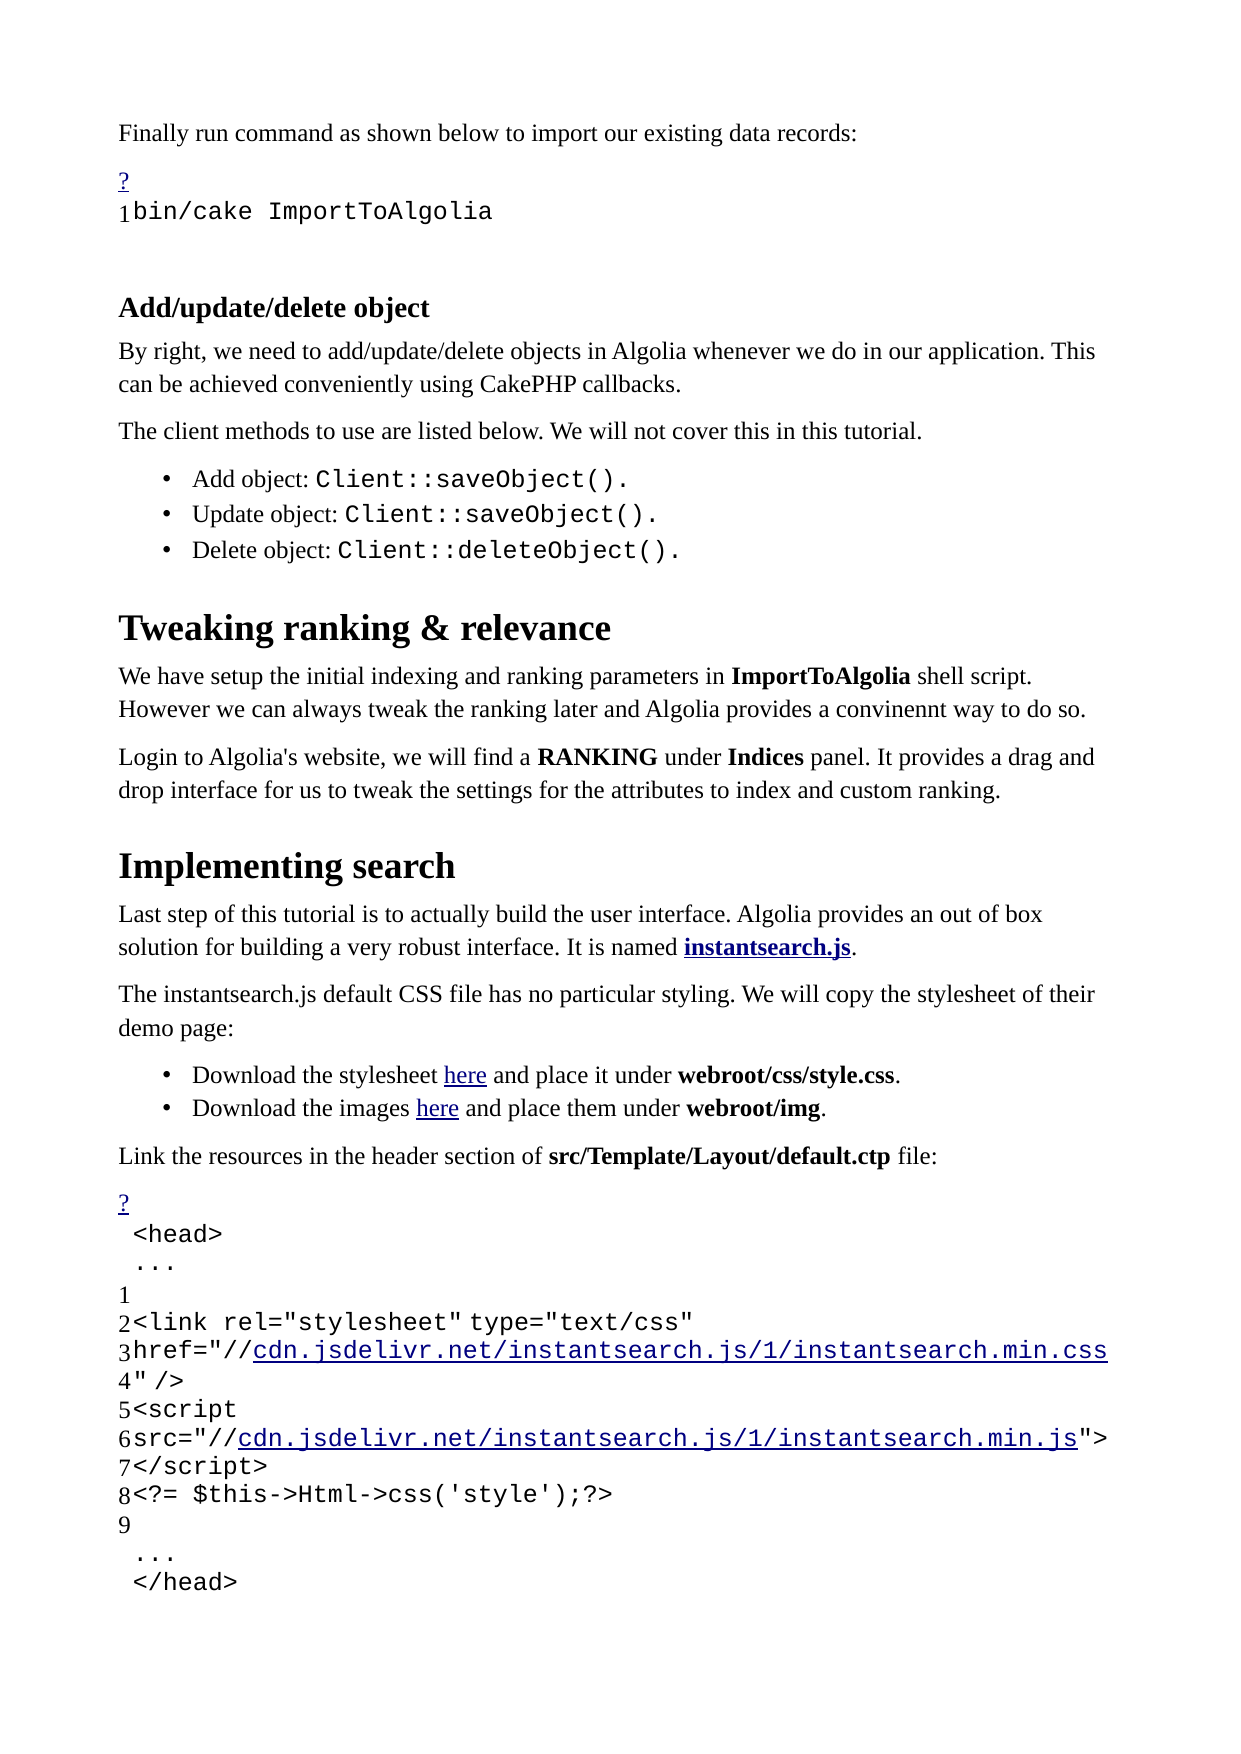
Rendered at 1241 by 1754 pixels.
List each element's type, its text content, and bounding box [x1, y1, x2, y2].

list Download the stylesheet here and place it under webroot/css/style.css. [162, 1060, 1122, 1089]
list Delete object: Client::deleteObject(). [162, 535, 1122, 566]
table_header 1 2 3 4 5 6 7 8 9 [118, 1221, 133, 1598]
list Update object: Client::saveObject(). [162, 499, 1122, 530]
text By right, we need to add/update/delete objects in Algolia whenever we do in our application. This can be achieved conveniently using CakePHP callbacks. [118, 336, 1122, 397]
text Link the resources in the header section of src/Template/Layout/default.ctp file: [118, 1141, 1122, 1169]
table_header 1 [118, 199, 133, 227]
text Last step of this tutorial is to actually build the user interface. Algolia provides an out of box solution for building a very robust interface. It is named instantsearch.js. [118, 899, 1122, 961]
list Add object: Client::saveObject(). [162, 464, 1122, 495]
subtitle Implementing search [118, 843, 1122, 886]
text We have setup the initial indexing and ranking parameters in ImportToAlgolia shell script. However we can always tweak the ranking later and Algolia provides a convinennt way to do so. [118, 661, 1122, 723]
text Login to Algolia's website, we will find a RANKING under Indices panel. It provides a drag and drop interface for us to tweak the settings for the attributes to index and custom ranking. [118, 742, 1122, 804]
subtitle Tweaking ranking & relevance [118, 606, 1122, 649]
subtitle Add/update/delete object [118, 290, 1122, 323]
text ? [118, 166, 1122, 194]
table_header bin/cake ImportToAlgolia [133, 199, 498, 227]
text The instantsearch.js default CSS file has no particular styling. We will copy the stylesheet of their demo page: [118, 979, 1122, 1041]
text The client methods to use are listed below. We will not cover this in this tutorial. [118, 416, 1122, 445]
text Finally run command as shown below to import our existing data records: [118, 118, 1122, 147]
list Download the images here and place them under webroot/img. [162, 1093, 1122, 1122]
table_header <head> ... <link rel="stylesheet" type="text/css" href="//cdn.jsdelivr.net/instantsearch.js/1/instantsearch.min.css" /> <script src="//cdn.jsdelivr.net/instantsearch.js/1/instantsearch.min.js"></script> <?= $this->Html->css('style');?> ... </head> [133, 1221, 1122, 1598]
text ? [118, 1188, 1122, 1217]
